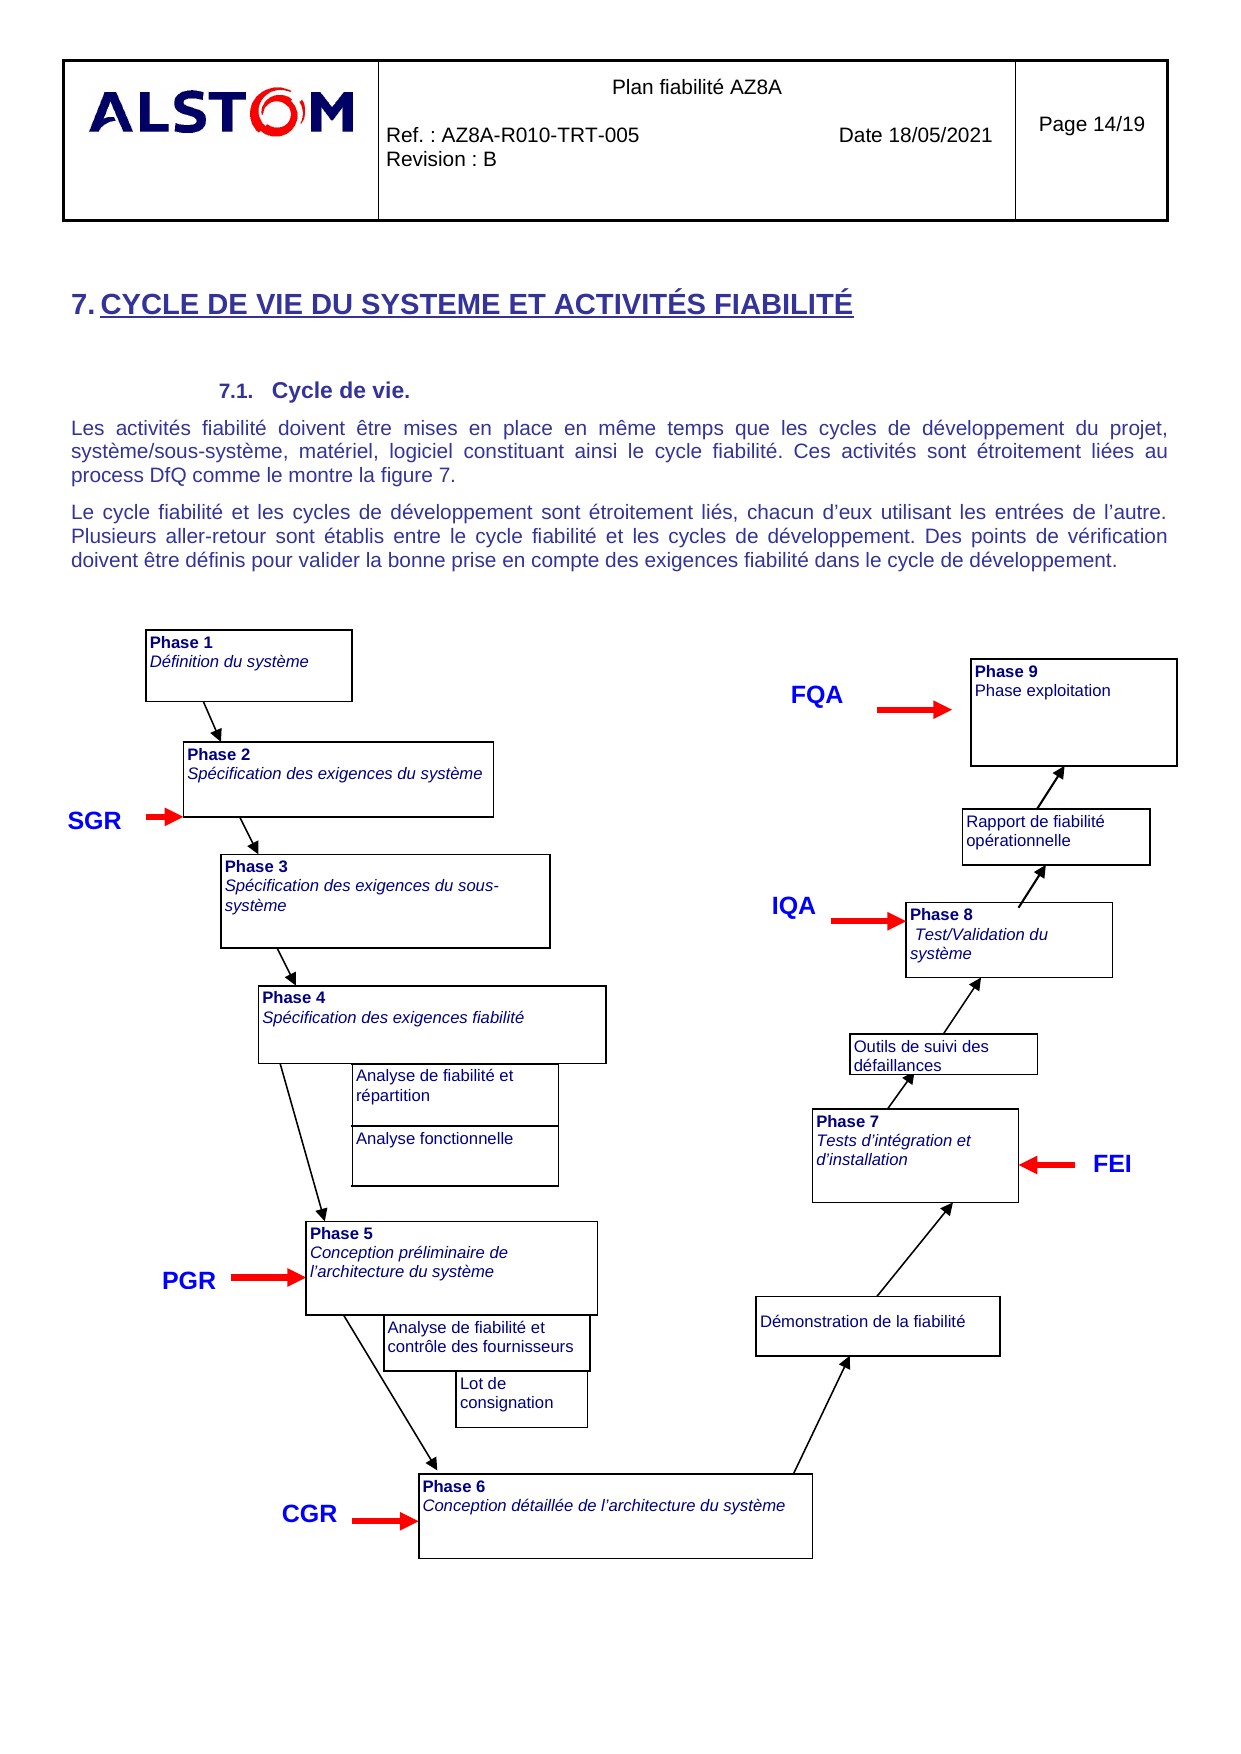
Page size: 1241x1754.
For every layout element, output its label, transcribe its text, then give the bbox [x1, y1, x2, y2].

text CGR [273, 1499, 337, 1528]
text Analyse fonctionnelle [356, 1129, 554, 1148]
text Phase 5 Conception préliminaire de l’architecture du système [310, 1224, 594, 1281]
text Phase 9 [974, 661, 1173, 681]
text Phase 6 Conception détaillée de l’architecture du système [422, 1476, 808, 1515]
text Analyse de fiabilité et contrôle des fournisseurs [387, 1318, 586, 1356]
text Phase 1 Définition du système [149, 633, 348, 671]
text Analyse de fiabilité et répartition [356, 1066, 554, 1104]
text FEI [1078, 1148, 1147, 1171]
text Les activités fiabilité doivent être mises en place en même temps que les cycles de développement du projet, système/sous-système, matériel, logiciel constituant ainsi le cycle fiabilité. Ces activités sont étroitement liées au process DfQ comme le montre la figure 7. [71, 415, 1169, 487]
picture [88, 87, 354, 137]
text Phase 4 Spécification des exigences fiabilité [262, 988, 602, 1027]
text Phase 7 Tests d’intégration et d’installation [816, 1111, 1015, 1169]
text FQA [780, 680, 843, 708]
text Lot de consignation [460, 1374, 583, 1412]
subtitle Cycle de vie. [218, 377, 1169, 403]
text Phase 2 Spécification des exigences du système [187, 744, 490, 783]
text Phase exploitation [974, 681, 1173, 700]
text Le cycle fiabilité et les cycles de développement sont étroitement liés, chacun d’eux utilisant les entrées de l’autre. Plusieurs aller-retour sont établis entre le cycle fiabilité et les cycles de développement. Des points de vérification doivent être définis pour valider la bonne prise en compte des exigences fiabilité dans le cycle de développement. [71, 500, 1169, 572]
text Outils de suivi des défaillances [853, 1036, 1033, 1072]
text IQA [752, 891, 816, 920]
text Rapport de fiabilité opérationnelle [966, 811, 1146, 850]
text Démonstration de la fiabilité [760, 1311, 996, 1331]
text Phase 8 Test/Validation du système [910, 905, 1108, 963]
subtitle Cycle de vie du systeme et activités fiabilité [71, 287, 1169, 320]
text SGR [67, 806, 131, 834]
text Phase 3 Spécification des exigences du sous-système [224, 857, 546, 914]
text PGR [152, 1266, 216, 1289]
